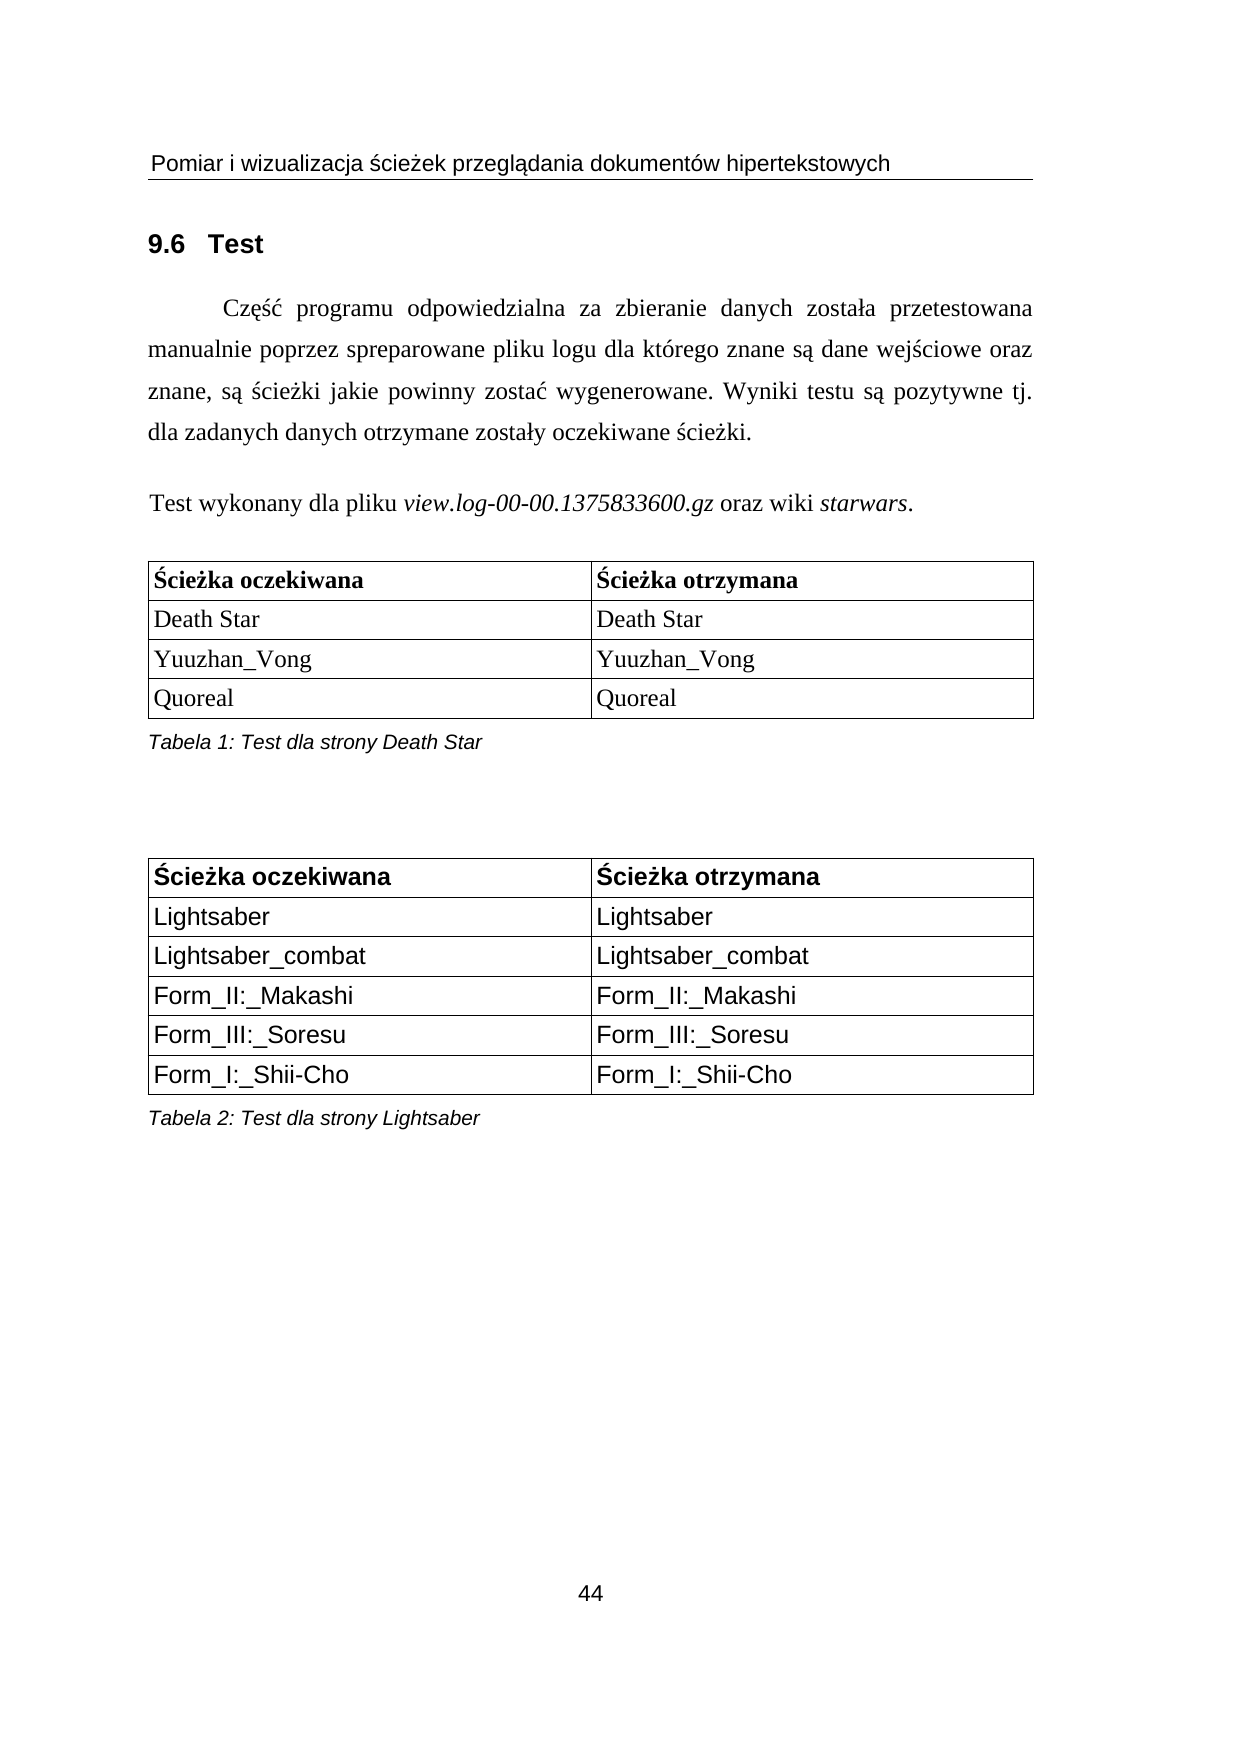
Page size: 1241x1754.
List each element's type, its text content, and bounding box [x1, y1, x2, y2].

table_cell Form_II:_Makashi [592, 977, 1033, 1015]
table_header Ścieżka oczekiwana [149, 859, 591, 897]
table_header Ścieżka oczekiwana [149, 562, 591, 600]
table_cell Yuuzhan_Vong [149, 640, 591, 678]
table_cell Quoreal [592, 679, 1033, 718]
table_header Ścieżka otrzymana [592, 562, 1033, 600]
table_cell Quoreal [149, 679, 591, 718]
text Tabela 1: Test dla strony Death Star [148, 730, 1033, 753]
text Test wykonany dla pliku view.log-00-00.1375833600.gz oraz wiki starwars. [148, 489, 1033, 517]
text Tabela 2: Test dla strony Lightsaber [148, 1107, 1033, 1130]
table_cell Lightsaber [592, 898, 1033, 936]
table_cell Death Star [592, 601, 1033, 639]
table_cell Lightsaber [149, 898, 591, 936]
subtitle Test [148, 229, 1033, 260]
table_cell Lightsaber_combat [592, 937, 1033, 976]
table_cell Form_II:_Makashi [149, 977, 591, 1015]
table_cell Form_III:_Soresu [149, 1016, 591, 1055]
table_cell Death Star [149, 601, 591, 639]
text Część programu odpowiedzialna za zbieranie danych została przetestowana manualnie poprzez spreparowane pliku logu dla którego znane są dane wejściowe oraz znane, są ścieżki jakie powinny zostać wygenerowane. Wyniki testu są pozytywne tj. dla zadanych danych otrzymane zostały oczekiwane ścieżki. [148, 294, 1033, 446]
table_cell Form_I:_Shii-Cho [149, 1056, 591, 1094]
table_cell Form_I:_Shii-Cho [592, 1056, 1033, 1094]
table_cell Form_III:_Soresu [592, 1016, 1033, 1055]
table_header Ścieżka otrzymana [592, 859, 1033, 897]
table_cell Yuuzhan_Vong [592, 640, 1033, 678]
table_cell Lightsaber_combat [149, 937, 591, 976]
